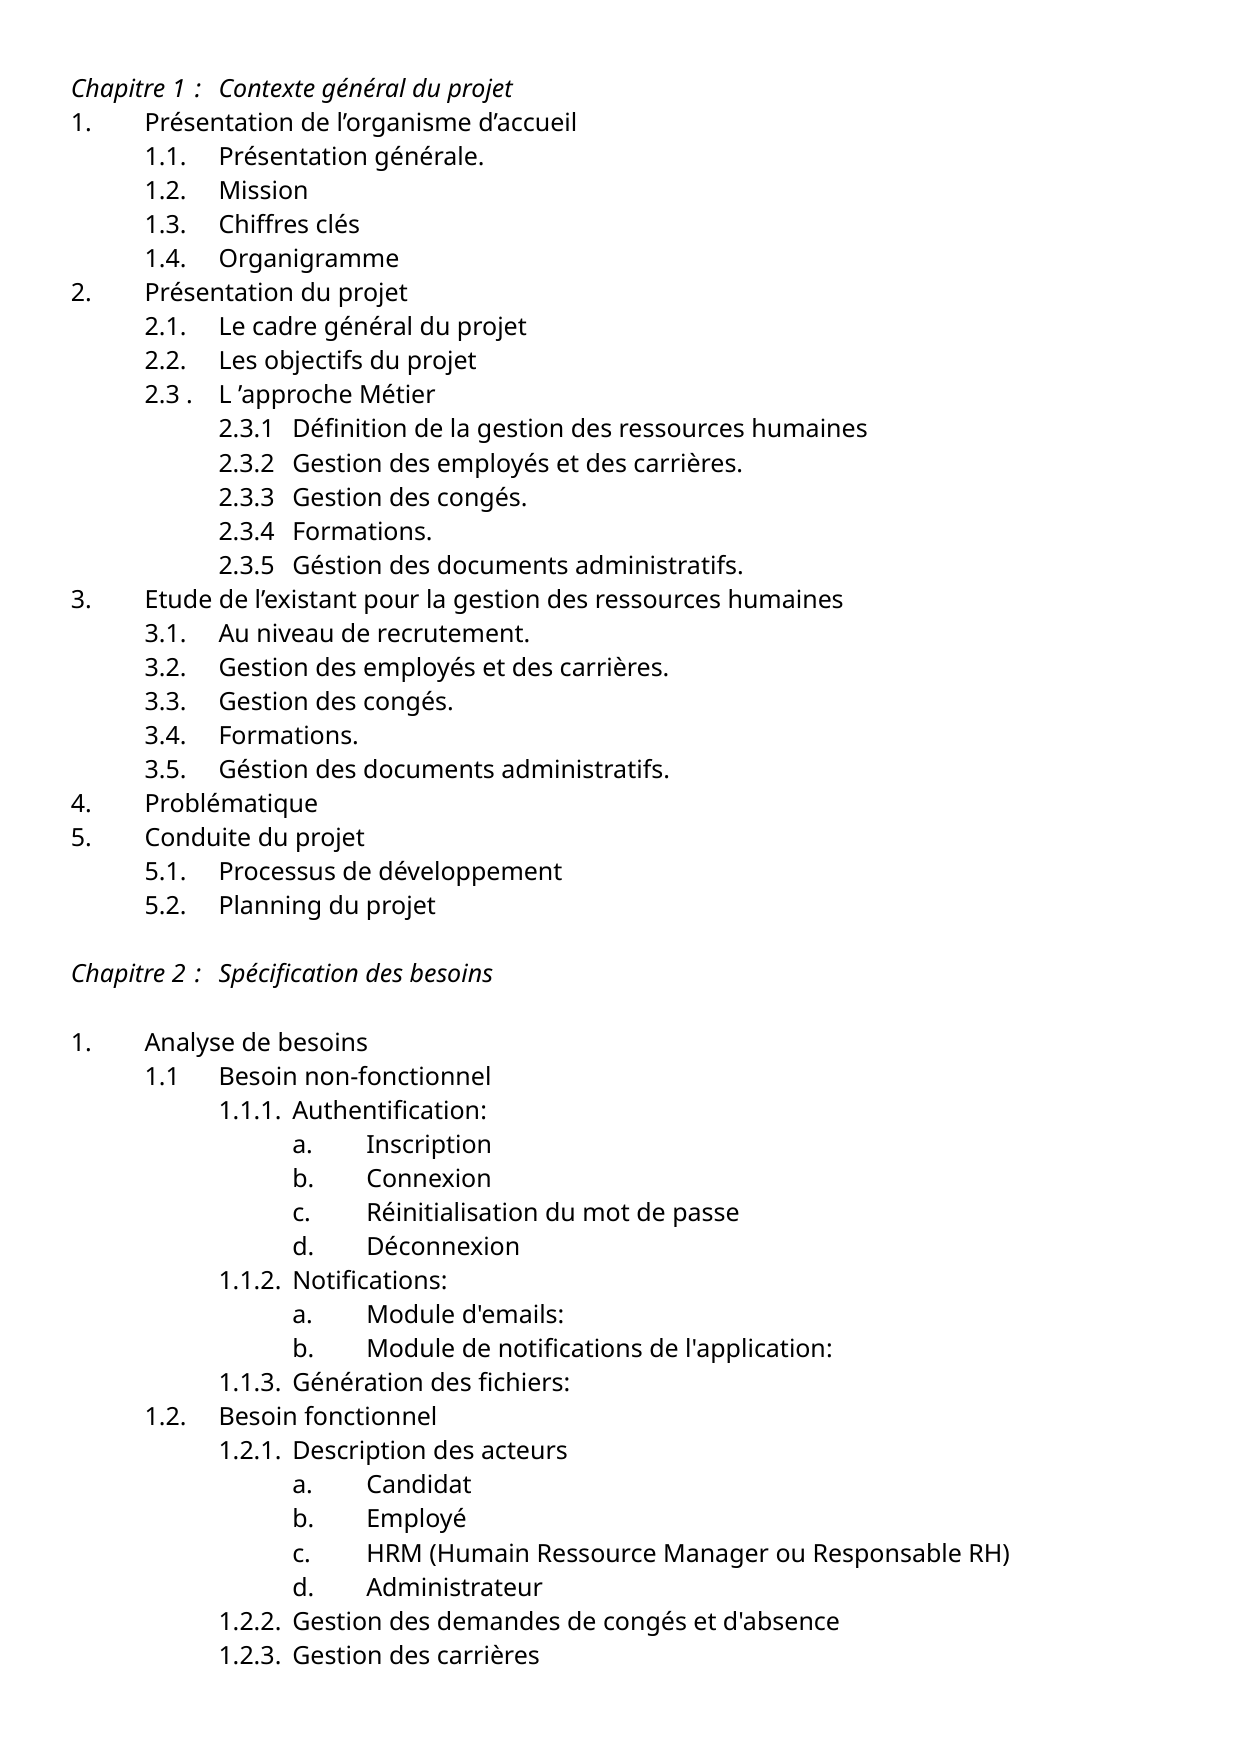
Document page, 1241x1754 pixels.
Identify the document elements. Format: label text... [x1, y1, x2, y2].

text 1.1. Présentation générale. [71, 139, 1170, 173]
text a. Candidat [71, 1467, 1170, 1501]
text 1.2. Besoin fonctionnel [71, 1399, 1170, 1433]
text b. Connexion [71, 1161, 1170, 1194]
text 1.2. Mission [71, 173, 1170, 207]
text a. Inscription [71, 1126, 1170, 1161]
text 3.5. Géstion des documents administratifs. 4. Problématique [71, 752, 1170, 820]
text 1. Analyse de besoins [71, 990, 1170, 1058]
text 2.1. Le cadre général du projet [71, 309, 1170, 343]
text 3. Etude de l’existant pour la gestion des ressources humaines [71, 581, 1170, 616]
text 2.3 . L ’approche Métier [71, 377, 1170, 411]
text 1.1.3. Génération des fichiers: [71, 1365, 1170, 1399]
text 1.1.1. Authentification: [71, 1092, 1170, 1126]
text 1.1.2. Notifications: [71, 1263, 1170, 1297]
text 5.1. Processus de développement [71, 854, 1170, 888]
text 2.3.4 Formations. [71, 513, 1170, 547]
text c. Réinitialisation du mot de passe d. Déconnexion [71, 1194, 1170, 1263]
text c. HRM (Humain Ressource Manager ou Responsable RH) [71, 1535, 1170, 1569]
text 2.2. Les objectifs du projet [71, 343, 1170, 377]
text 1.2.2. Gestion des demandes de congés et d'absence [71, 1603, 1170, 1637]
text 3.4. Formations. [71, 718, 1170, 752]
text b. Employé [71, 1501, 1170, 1535]
text 1.3. Chiffres clés [71, 207, 1170, 241]
text Chapitre 1 : Contexte général du projet [71, 71, 1170, 104]
text 1.2.1. Description des acteurs [71, 1433, 1170, 1467]
text 3.3. Gestion des congés. [71, 684, 1170, 718]
text 3.2. Gestion des employés et des carrières. [71, 649, 1170, 684]
text 5.2. Planning du projet [71, 888, 1170, 922]
text 1.4. Organigramme 2. Présentation du projet [71, 241, 1170, 309]
text a. Module d'emails: [71, 1297, 1170, 1331]
text b. Module de notifications de l'application: [71, 1331, 1170, 1365]
text 1.1 Besoin non-fonctionnel [71, 1058, 1170, 1092]
text 2.3.5 Géstion des documents administratifs. [71, 547, 1170, 581]
text 1.2.3. Gestion des carrières [71, 1637, 1170, 1671]
text Chapitre 2 : Spécification des besoins [71, 956, 1170, 990]
text 5. Conduite du projet [71, 820, 1170, 854]
text 2.3.1 Définition de la gestion des ressources humaines [71, 411, 1170, 445]
text 2.3.2 Gestion des employés et des carrières. [71, 445, 1170, 479]
text 1. Présentation de l’organisme d’accueil [71, 104, 1170, 139]
text 3.1. Au niveau de recrutement. [71, 616, 1170, 649]
text 2.3.3 Gestion des congés. [71, 479, 1170, 513]
text d. Administrateur [71, 1569, 1170, 1603]
